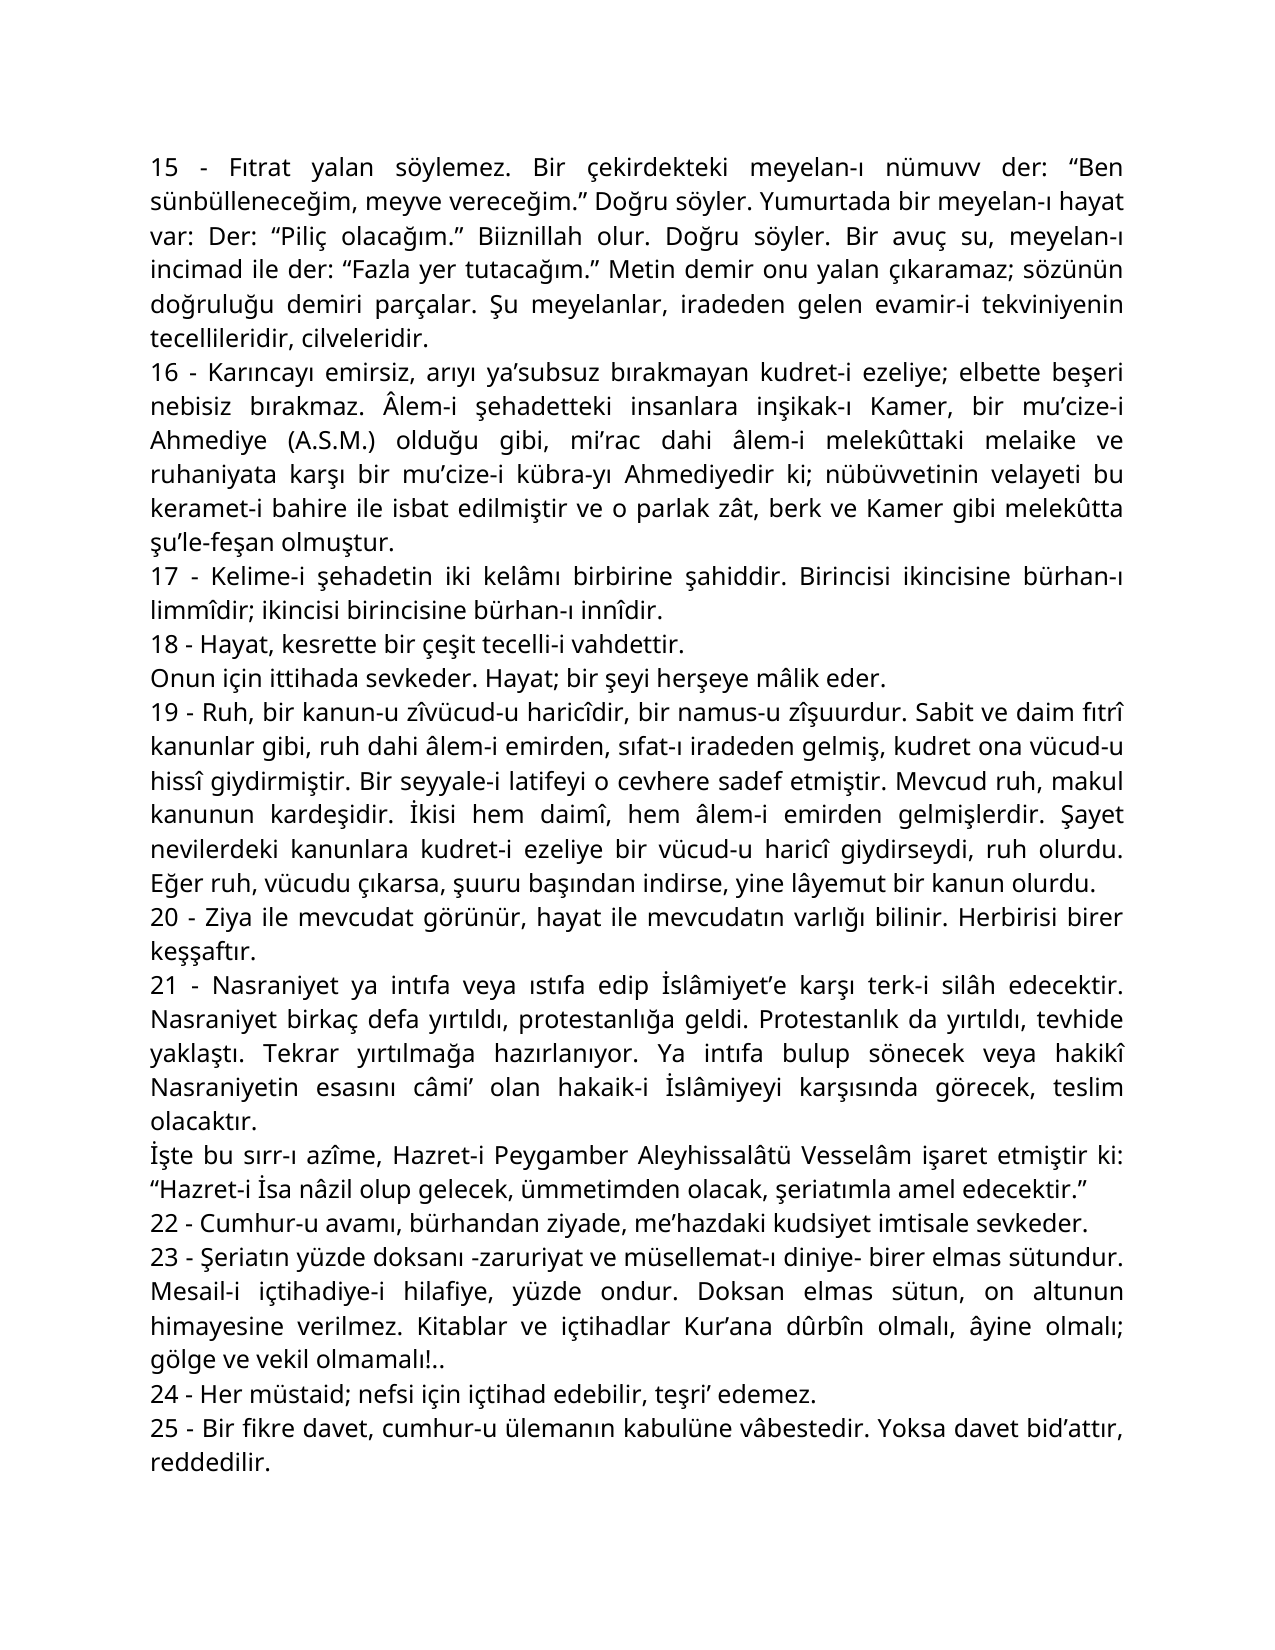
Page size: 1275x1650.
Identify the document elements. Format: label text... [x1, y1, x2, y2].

text 20 - Ziya ile mevcudat görünür, hayat ile mevcudatın varlığı bilinir. Herbirisi birer keşşaftır. [150, 899, 1125, 967]
text Onun için ittihada sevkeder. Hayat; bir şeyi herşeye mâlik eder. [150, 661, 1125, 695]
text 24 - Her müstaid; nefsi için içtihad edebilir, teşri’ edemez. [150, 1376, 1125, 1410]
text 22 - Cumhur-u avamı, bürhandan ziyade, me’hazdaki kudsiyet imtisale sevkeder. [150, 1206, 1125, 1240]
text 25 - Bir fikre davet, cumhur-u ülemanın kabulüne vâbestedir. Yoksa davet bid’attır, reddedilir. [150, 1410, 1125, 1478]
text 18 - Hayat, kesrette bir çeşit tecelli-i vahdettir. [150, 627, 1125, 661]
text 21 - Nasraniyet ya intıfa veya ıstıfa edip İslâmiyet’e karşı terk-i silâh edecektir. Nasraniyet birkaç defa yırtıldı, protestanlığa geldi. Protestanlık da yırtıldı, tevhide yaklaştı. Tekrar yırtılmağa hazırlanıyor. Ya intıfa bulup sönecek veya hakikî Nasraniyetin esasını câmi’ olan hakaik-i İslâmiyeyi karşısında görecek, teslim olacaktır. [150, 967, 1125, 1138]
text 17 - Kelime-i şehadetin iki kelâmı birbirine şahiddir. Birincisi ikincisine bürhan-ı limmîdir; ikincisi birincisine bürhan-ı innîdir. [150, 559, 1125, 627]
text 23 - Şeriatın yüzde doksanı -zaruriyat ve müsellemat-ı diniye- birer elmas sütundur. Mesail-i içtihadiye-i hilafiye, yüzde ondur. Doksan elmas sütun, on altunun himayesine verilmez. Kitablar ve içtihadlar Kur’ana dûrbîn olmalı, âyine olmalı; gölge ve vekil olmamalı!.. [150, 1240, 1125, 1376]
text 16 - Karıncayı emirsiz, arıyı ya’subsuz bırakmayan kudret-i ezeliye; elbette beşeri nebisiz bırakmaz. Âlem-i şehadetteki insanlara inşikak-ı Kamer, bir mu’cize-i Ahmediye (A.S.M.) olduğu gibi, mi’rac dahi âlem-i melekûttaki melaike ve ruhaniyata karşı bir mu’cize-i kübra-yı Ahmediyedir ki; nübüvvetinin velayeti bu keramet-i bahire ile isbat edilmiştir ve o parlak zât, berk ve Kamer gibi melekûtta şu’le-feşan olmuştur. [150, 354, 1125, 559]
text İşte bu sırr-ı azîme, Hazret-i Peygamber Aleyhissalâtü Vesselâm işaret etmiştir ki: “Hazret-i İsa nâzil olup gelecek, ümmetimden olacak, şeriatımla amel edecektir.” [150, 1138, 1125, 1206]
text 19 - Ruh, bir kanun-u zîvücud-u haricîdir, bir namus-u zîşuurdur. Sabit ve daim fıtrî kanunlar gibi, ruh dahi âlem-i emirden, sıfat-ı iradeden gelmiş, kudret ona vücud-u hissî giydirmiştir. Bir seyyale-i latifeyi o cevhere sadef etmiştir. Mevcud ruh, makul kanunun kardeşidir. İkisi hem daimî, hem âlem-i emirden gelmişlerdir. Şayet nevilerdeki kanunlara kudret-i ezeliye bir vücud-u haricî giydirseydi, ruh olurdu. Eğer ruh, vücudu çıkarsa, şuuru başından indirse, yine lâyemut bir kanun olurdu. [150, 695, 1125, 899]
text 15 - Fıtrat yalan söylemez. Bir çekirdekteki meyelan-ı nümuvv der: “Ben sünbülleneceğim, meyve vereceğim.” Doğru söyler. Yumurtada bir meyelan-ı hayat var: Der: “Piliç olacağım.” Biiznillah olur. Doğru söyler. Bir avuç su, meyelan-ı incimad ile der: “Fazla yer tutacağım.” Metin demir onu yalan çıkaramaz; sözünün doğruluğu demiri parçalar. Şu meyelanlar, iradeden gelen evamir-i tekviniyenin tecellileridir, cilveleridir. [150, 150, 1125, 354]
